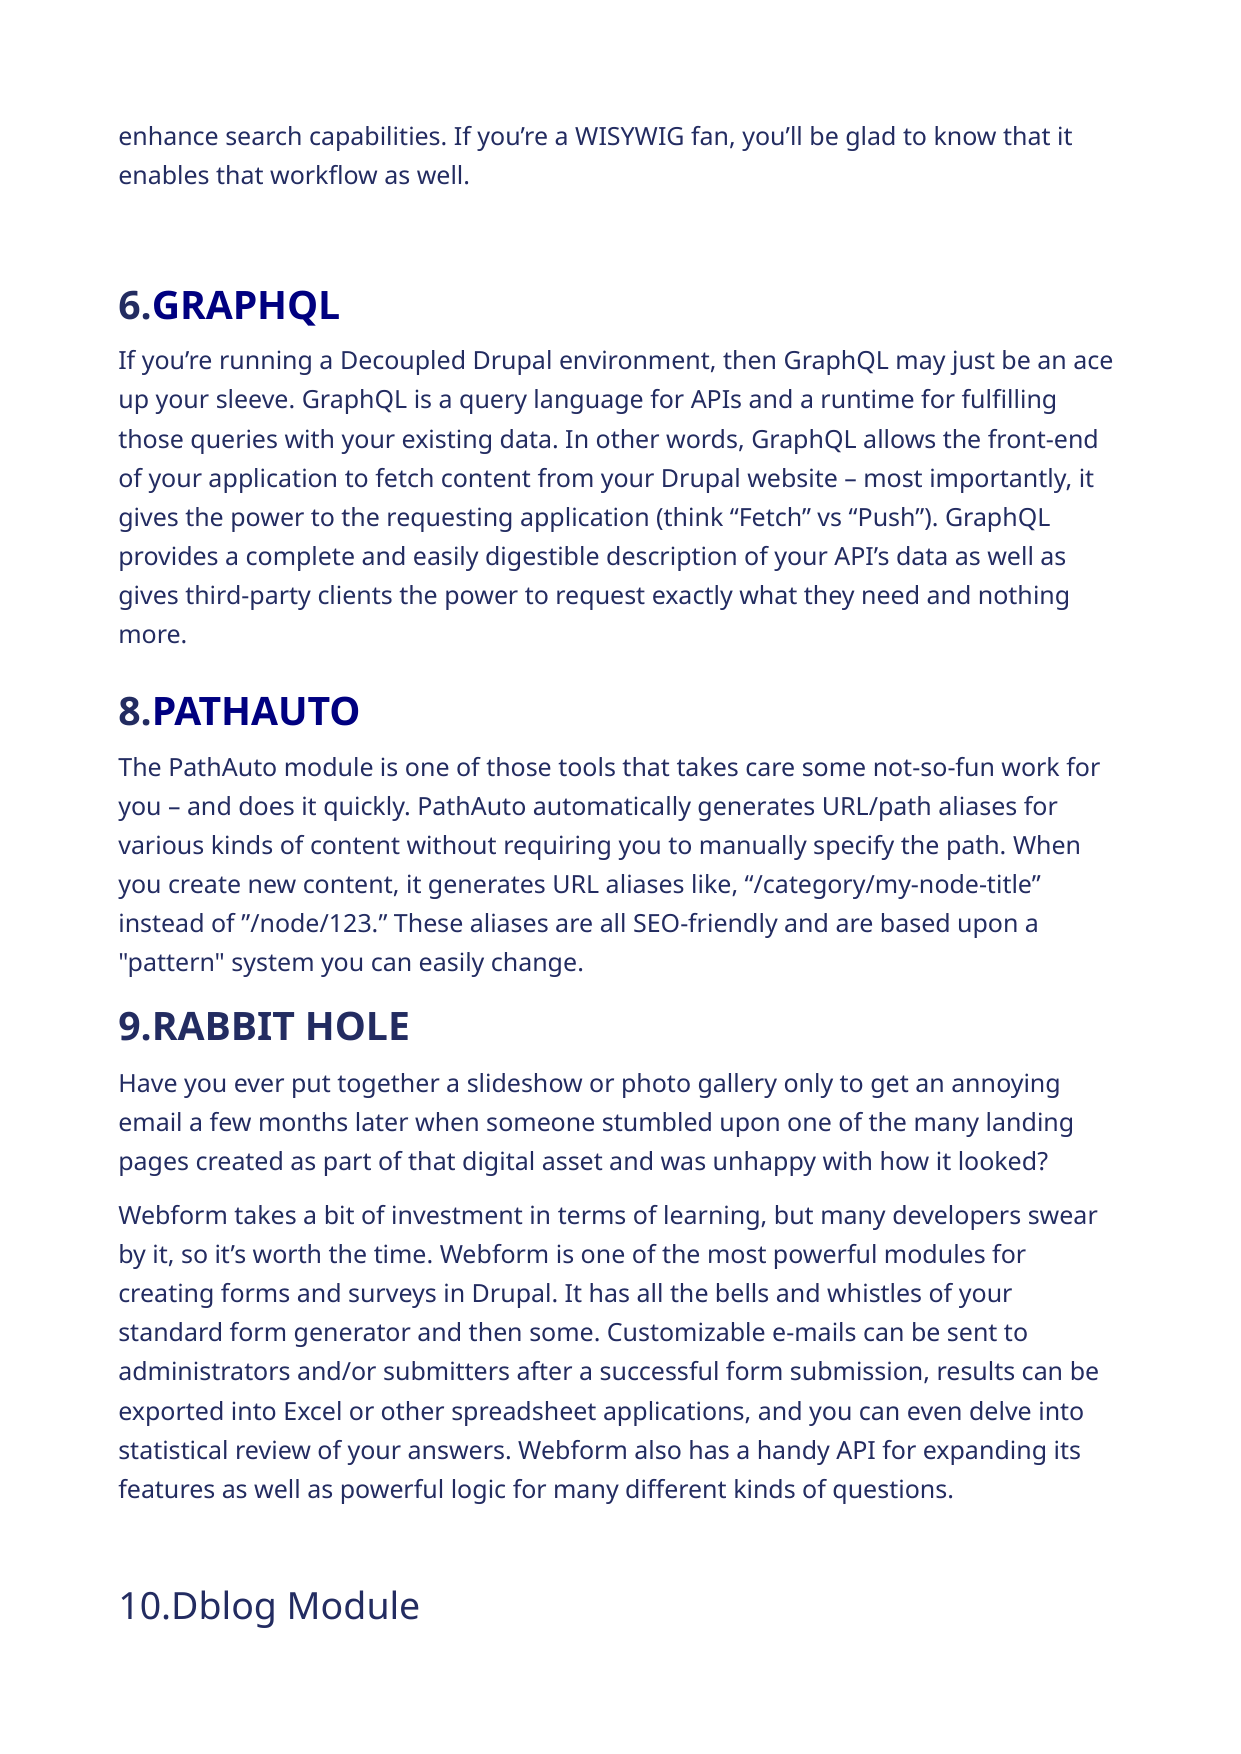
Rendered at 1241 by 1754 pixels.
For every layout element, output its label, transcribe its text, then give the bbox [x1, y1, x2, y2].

subtitle 6.GRAPHQL [118, 277, 1122, 331]
text The PathAuto module is one of those tools that takes care some not-so-fun work for you – and does it quickly. PathAuto automatically generates URL/path aliases for various kinds of content without requiring you to manually specify the path. When you create new content, it generates URL aliases like, “/category/my-node-title” instead of ”/node/123.” These aliases are all SEO-friendly and are based upon a "pattern" system you can easily change. [118, 749, 1122, 979]
text If you’re running a Decoupled Drupal environment, then GraphQL may just be an ace up your sleeve. GraphQL is a query language for APIs and a runtime for fulfilling those queries with your existing data. In other words, GraphQL allows the front-end of your application to fetch content from your Drupal website – most importantly, it gives the power to the requesting application (think “Fetch” vs “Push”). GraphQL provides a complete and easily digestible description of your API’s data as well as gives third-party clients the power to request exactly what they need and nothing more. [118, 343, 1122, 651]
text Have you ever put together a slideshow or photo gallery only to get an annoying email a few months later when someone stumbled upon one of the many landing pages created as part of that digital asset and was unhappy with how it looked? [118, 1065, 1122, 1178]
text Webform takes a bit of investment in terms of learning, but many developers swear by it, so it’s worth the time. Webform is one of the most powerful modules for creating forms and surveys in Drupal. It has all the bells and whistles of your standard form generator and then some. Customizable e-mails can be sent to administrators and/or submitters after a successful form submission, results can be exported into Excel or other spreadsheet applications, and you can even delve into statistical review of your answers. Webform also has a handy API for expanding its features as well as powerful logic for many different kinds of questions. [118, 1197, 1122, 1506]
text 10.Dblog Module [118, 1579, 1122, 1630]
subtitle 8.PATHAUTO [118, 683, 1122, 737]
text enhance search capabilities. If you’re a WISYWIG fan, you’ll be glad to know that it enables that workflow as well. [118, 118, 1122, 191]
subtitle 9.RABBIT HOLE [118, 999, 1122, 1052]
